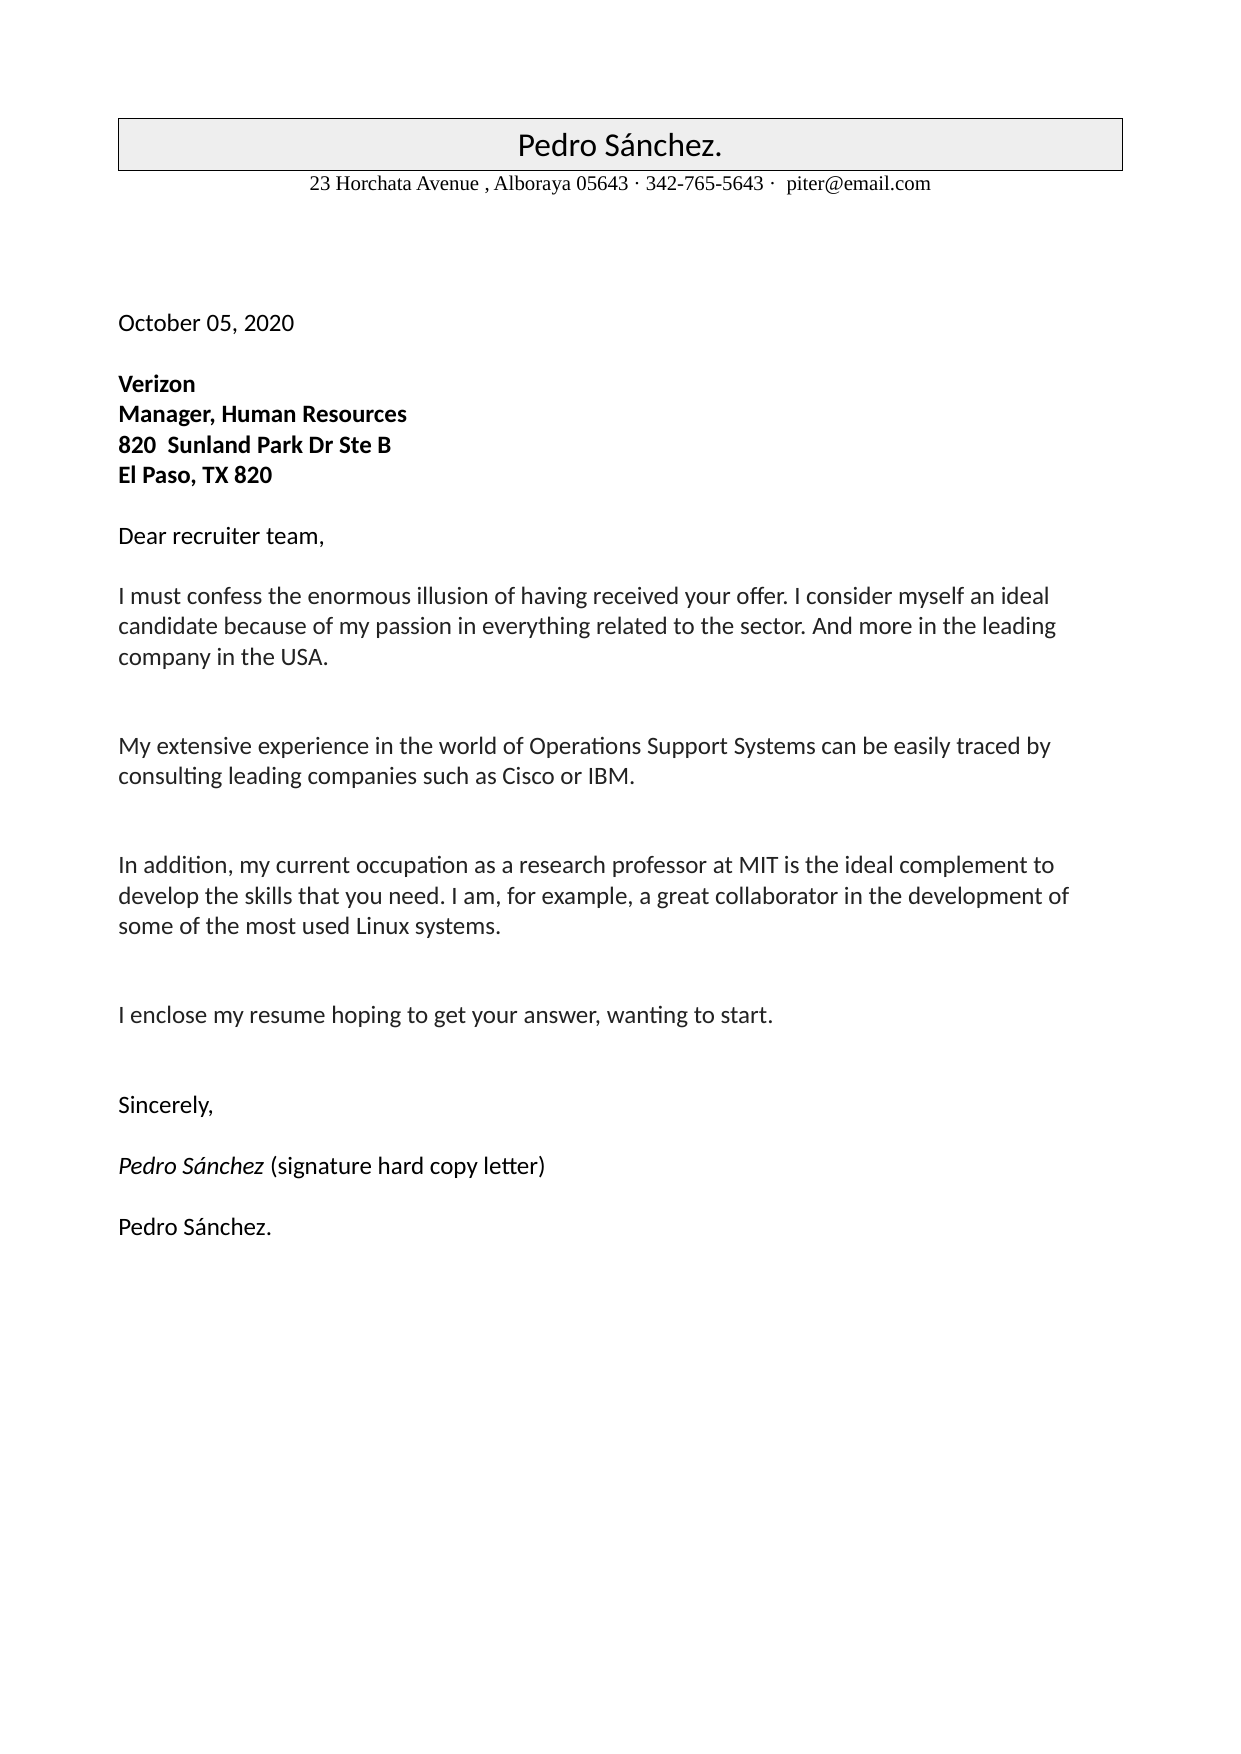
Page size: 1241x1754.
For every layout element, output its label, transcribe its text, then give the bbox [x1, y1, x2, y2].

text I enclose my resume hoping to get your answer, wanting to start. [118, 999, 1122, 1030]
text My extensive experience in the world of Operations Support Systems can be easily traced by consulting leading companies such as Cisco or IBM. [118, 730, 1122, 791]
text Sincerely, [118, 1089, 1122, 1120]
text Verizon [118, 368, 1122, 398]
text 23 Horchata Avenue , Alboraya 05643 · 342-765-5643 · piter@email.com [118, 171, 1122, 194]
text Pedro Sánchez. [118, 1211, 1122, 1242]
text Dear recruiter team, [118, 520, 1122, 551]
text I must confess the enormous illusion of having received your offer. I consider myself an ideal candidate because of my passion in everything related to the sector. And more in the leading company in the USA. [118, 580, 1122, 672]
text In addition, my current occupation as a research professor at MIT is the ideal complement to develop the skills that you need. I am, for example, a great collaborator in the development of some of the most used Linux systems. [118, 849, 1122, 941]
text Pedro Sánchez (signature hard copy letter) [118, 1150, 1122, 1181]
table_header Pedro Sánchez. [119, 119, 1122, 170]
text Manager, Human Resources [118, 398, 1122, 429]
text October 05, 2020 [118, 307, 1122, 337]
text 820 Sunland Park Dr Ste B [118, 429, 1122, 459]
text El Paso, TX 820 [118, 459, 1122, 490]
